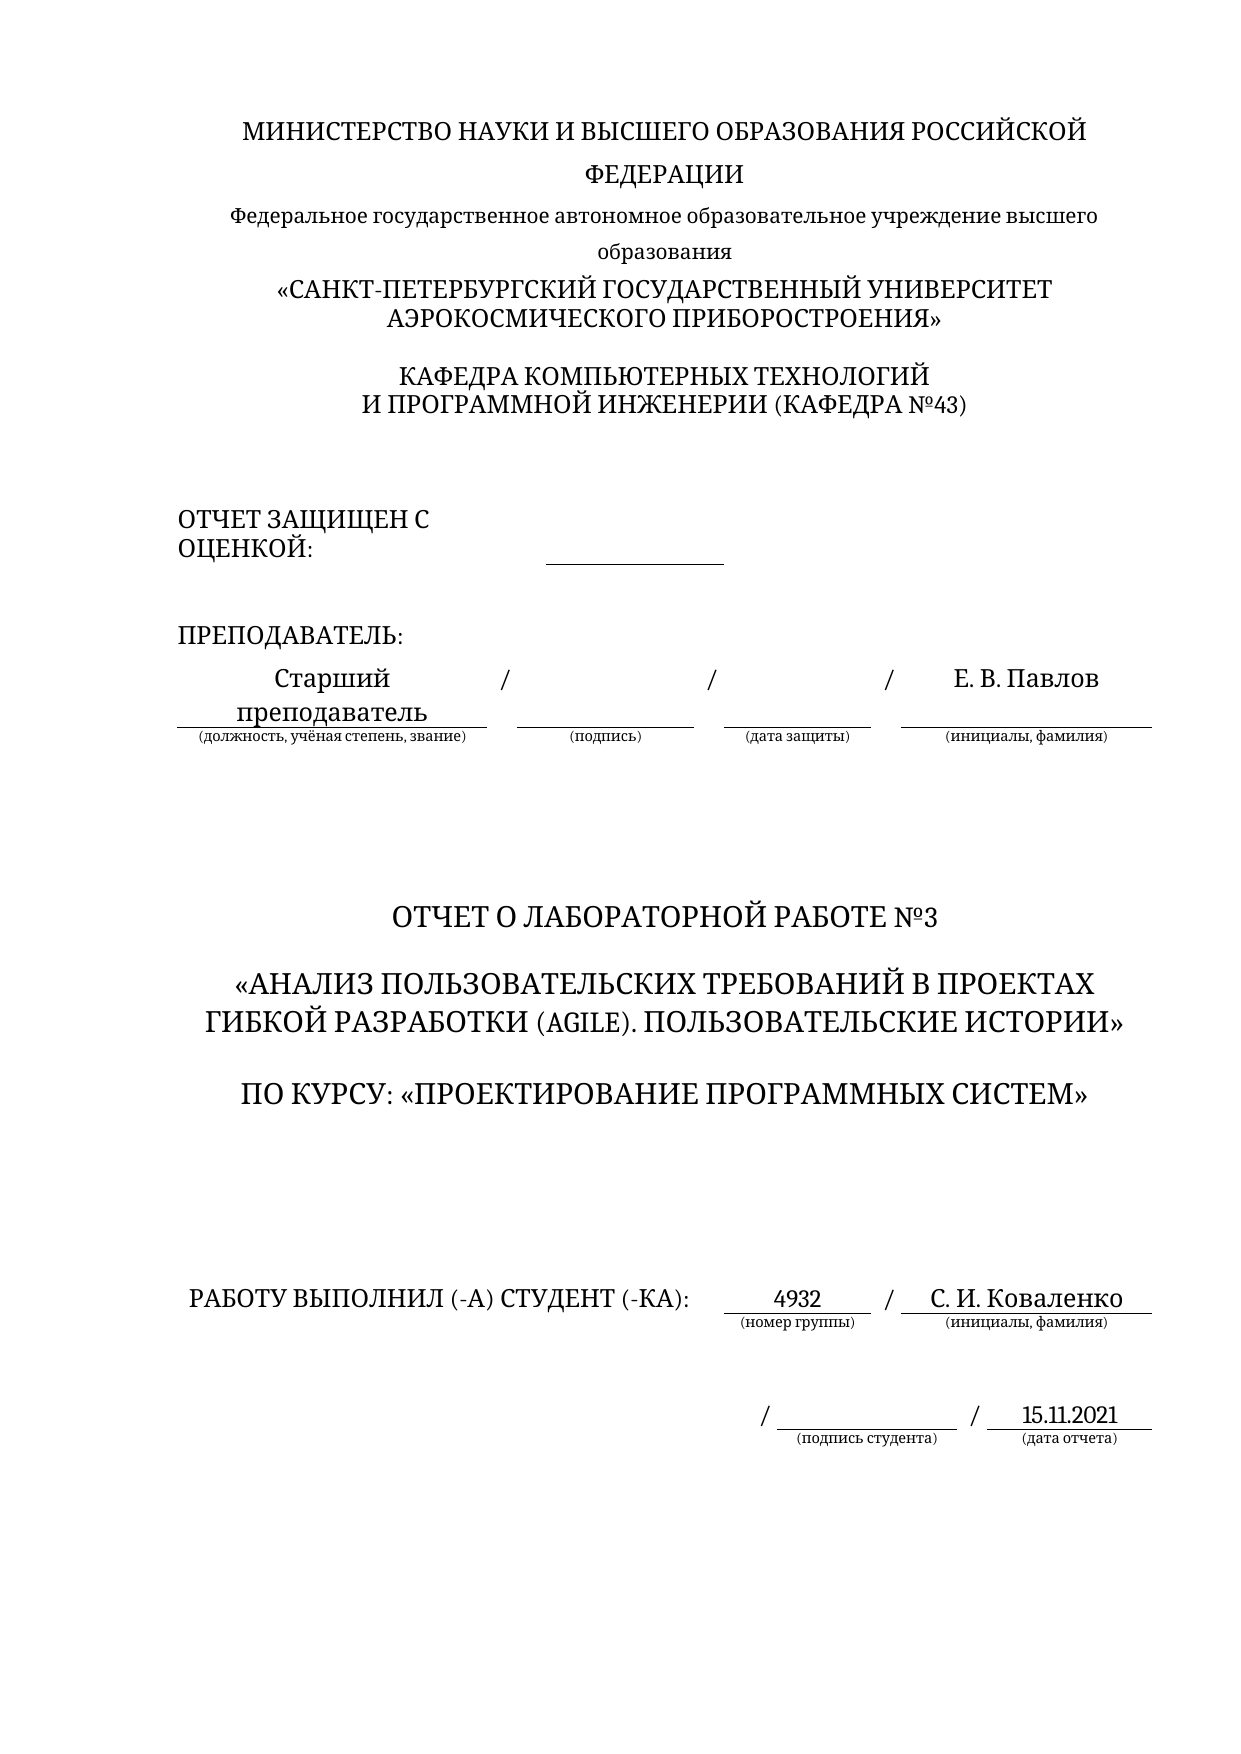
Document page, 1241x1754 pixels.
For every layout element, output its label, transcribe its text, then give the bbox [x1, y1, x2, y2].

table_cell (инициалы, фамилия) [901, 728, 1152, 757]
table_cell [957, 1429, 987, 1459]
table_header / [871, 665, 901, 727]
table_cell (номер группы) [724, 1314, 871, 1343]
table_cell [871, 1313, 901, 1343]
table_cell [487, 727, 517, 757]
table_header [724, 665, 871, 727]
table_header С. И. Коваленко [901, 1285, 1152, 1313]
table_header [777, 1401, 957, 1429]
table_cell [177, 1313, 724, 1343]
table_header [177, 1401, 747, 1429]
table_header 4932 [724, 1285, 871, 1313]
table_header / [694, 665, 723, 727]
table_header / [747, 1401, 777, 1429]
text ПРЕПОДАВАТЕЛЬ: [177, 622, 1152, 651]
table_cell [177, 1429, 747, 1459]
table_cell (дата отчета) [987, 1430, 1152, 1459]
table_header [546, 506, 723, 564]
text АЭРОКОСМИЧЕСКОГО ПРИБОРОСТРОЕНИЯ» [177, 305, 1152, 334]
table_header 15.11.2021 [987, 1401, 1152, 1429]
table_header [517, 665, 694, 727]
text Федеральное государственное автономное образовательное учреждение высшего образования [177, 204, 1152, 264]
table_header РАБОТУ ВЫПОЛНИЛ (-А) СТУДЕНТ (-КА): [177, 1285, 724, 1313]
table_cell (подпись студента) [777, 1430, 957, 1459]
text «АНАЛИЗ ПОЛЬЗОВАТЕЛЬСКИХ ТРЕБОВАНИЙ В ПРОЕКТАХ ГИБКОЙ РАЗРАБОТКИ (AGILE). ПОЛЬЗОВАТЕЛЬСКИЕ ИСТОРИИ» [177, 968, 1152, 1040]
table_header ОТЧЕТ ЗАЩИЩЕН С ОЦЕНКОЙ: [177, 506, 546, 564]
text «САНКТ-ПЕТЕРБУРГСКИЙ ГОСУДАРСТВЕННЫЙ УНИВЕРСИТЕТ [177, 276, 1152, 305]
text И ПРОГРАММНОЙ ИНЖЕНЕРИИ (КАФЕДРА №43) [177, 391, 1152, 420]
text МИНИСТЕРСТВО НАУКИ И ВЫСШЕГО ОБРАЗОВАНИЯ РОССИЙСКОЙ ФЕДЕРАЦИИ [177, 118, 1152, 190]
text КАФЕДРА КОМПЬЮТЕРНЫХ ТЕХНОЛОГИЙ [177, 362, 1152, 391]
table_cell [694, 727, 723, 757]
table_header [724, 506, 1151, 564]
table_cell (инициалы, фамилия) [901, 1314, 1152, 1343]
table_cell (подпись) [517, 728, 694, 757]
table_cell [747, 1429, 777, 1459]
text ОТЧЕТ О ЛАБОРАТОРНОЙ РАБОТЕ №3 [177, 901, 1152, 934]
table_cell (дата защиты) [724, 728, 871, 757]
table_header Е. В. Павлов [901, 665, 1152, 727]
text ПО КУРСУ: «ПРОЕКТИРОВАНИЕ ПРОГРАММНЫХ СИСТЕМ» [177, 1078, 1152, 1112]
table_cell (должность, учёная степень, звание) [177, 728, 487, 757]
table_cell [871, 727, 901, 757]
table_header / [487, 665, 517, 727]
table_header / [957, 1401, 987, 1429]
table_header Старший преподаватель [177, 665, 487, 727]
table_header / [871, 1285, 901, 1313]
